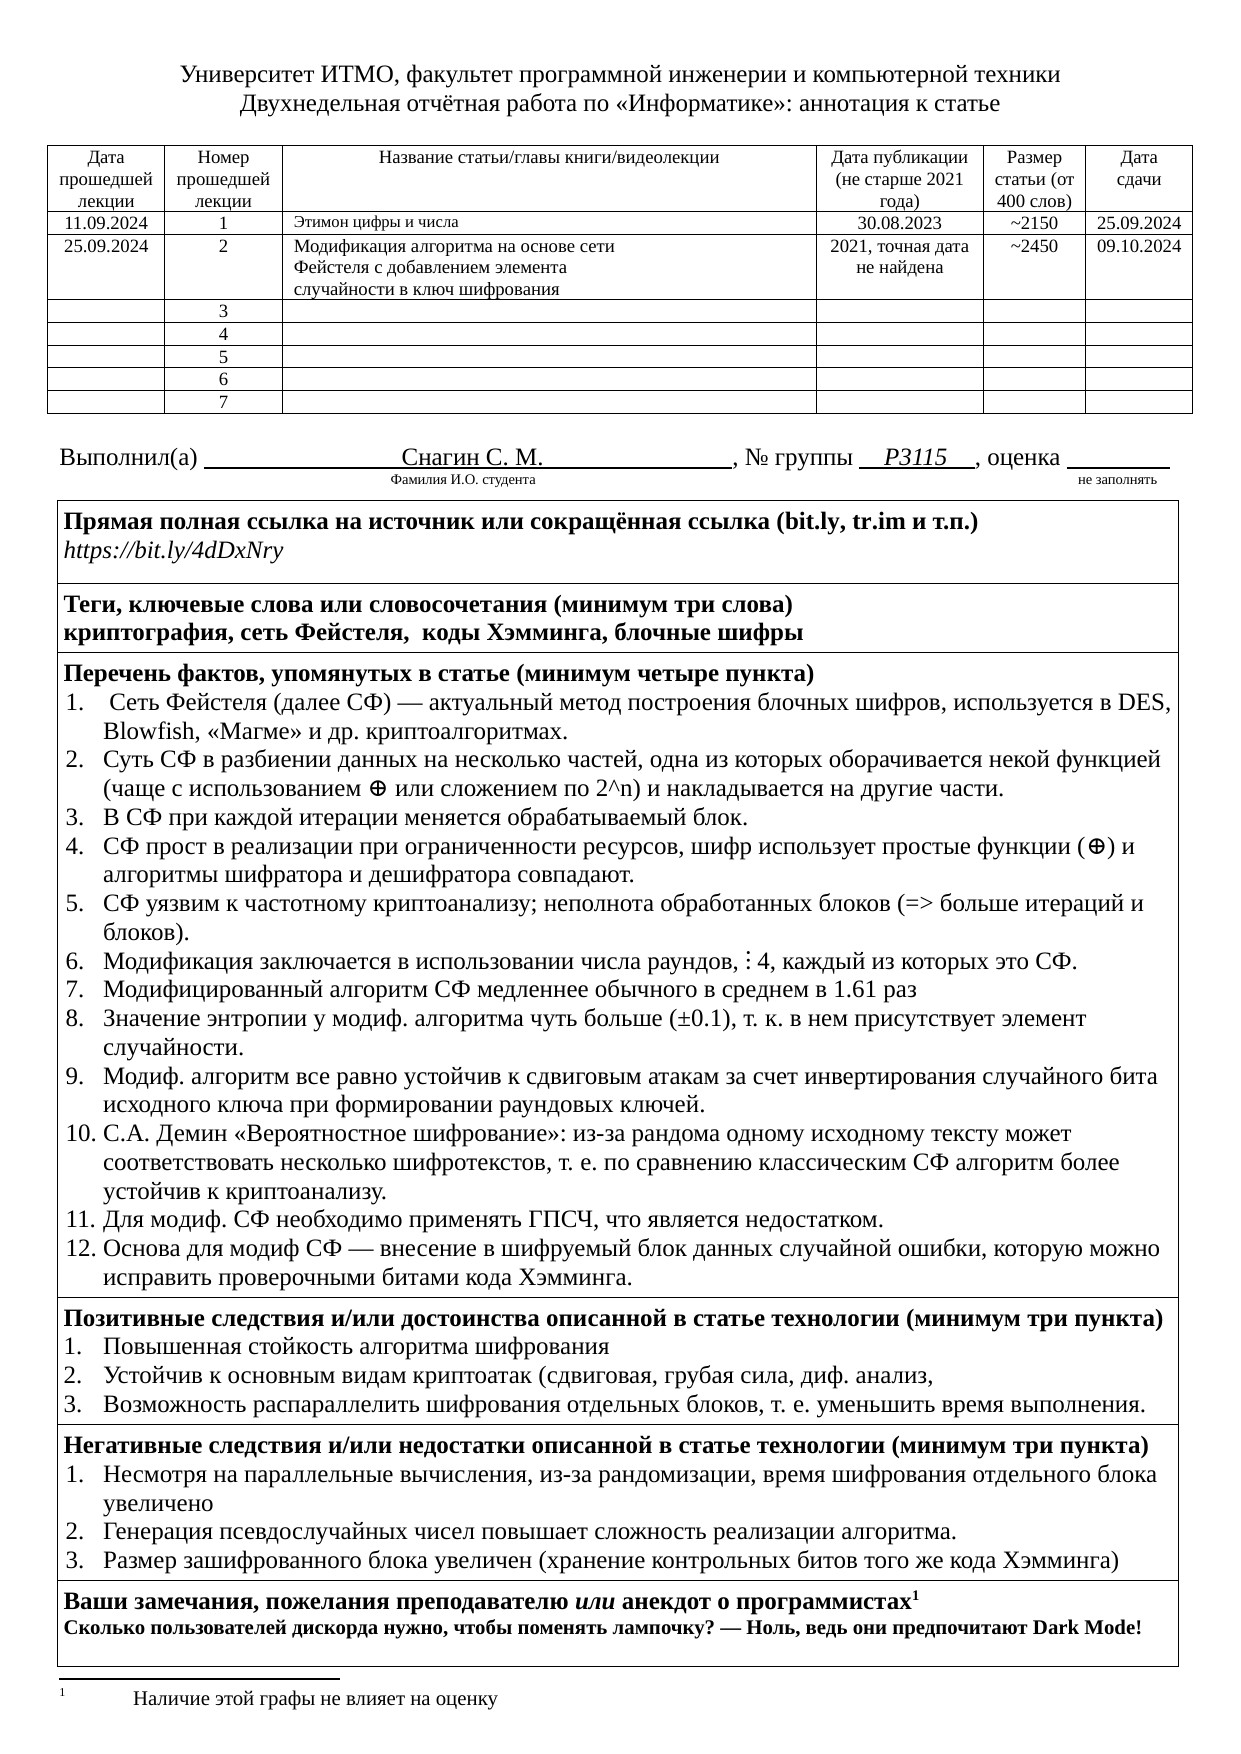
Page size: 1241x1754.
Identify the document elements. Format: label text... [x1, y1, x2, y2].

table_cell [283, 346, 816, 367]
table_cell [283, 323, 816, 344]
table_cell 25.09.2024 [1086, 212, 1192, 234]
table_cell [984, 346, 1085, 367]
table_cell [283, 300, 816, 322]
table_header Дата сдачи [1086, 146, 1192, 211]
table_header Прямая полная ссылка на источник или сокращённая ссылка (bit.ly, tr.im и т.п.) https://bit.ly/4dDxNry [58, 501, 1178, 582]
table_cell [984, 368, 1085, 390]
table_cell 7 [165, 391, 282, 412]
table_cell [48, 391, 164, 412]
table_cell Перечень фактов, упомянутых в статье (минимум четыре пункта) Сеть Фейстеля (далее СФ) — актуальный метод построения блочных шифров, используется в DES, Blowfish, «Магме» и др. криптоалгоритмах. Суть СФ в разбиении данных на несколько частей, одна из которых оборачивается некой функцией (чаще с использованием ⊕ или сложением по 2^n) и накладывается на другие части. В СФ при каждой итерации меняется обрабатываемый блок. СФ прост в реализации при ограниченности ресурсов, шифр использует простые функции (⊕) и алгоритмы шифратора и дешифратора совпадают. СФ уязвим к частотному криптоанализу; неполнота обработанных блоков (=> больше итераций и блоков). Модификация заключается в использовании числа раундов, ⫶ 4, каждый из которых это СФ. Модифицированный алгоритм СФ медленнее обычного в среднем в 1.61 раз Значение энтропии у модиф. алгоритма чуть больше (±0.1), т. к. в нем присутствует элемент случайности. Модиф. алгоритм все равно устойчив к сдвиговым атакам за счет инвертирования случайного бита исходного ключа при формировании раундовых ключей. С.А. Демин «Вероятностное шифрование»: из-за рандома одному исходному тексту может соответствовать несколько шифротекстов, т. е. по сравнению классическим СФ алгоритм более устойчив к криптоанализу. Для модиф. СФ необходимо применять ГПСЧ, что является недостатком. Основа для модиф СФ — внесение в шифруемый блок данных случайной ошибки, которую можно исправить проверочными битами кода Хэмминга. [58, 653, 1178, 1296]
table_cell ~2450 [984, 235, 1085, 299]
table_header Размер статьи (от 400 слов) [984, 146, 1085, 211]
table_cell 5 [165, 346, 282, 367]
table_header Название статьи/главы книги/видеолекции [283, 146, 816, 211]
table_cell [1086, 300, 1192, 322]
table_cell [817, 300, 983, 322]
table_cell 2 [165, 235, 282, 299]
table_header Дата публикации (не старше 2021 года) [817, 146, 983, 211]
table_cell [817, 391, 983, 412]
table_header Номер прошедшей лекции [165, 146, 282, 211]
table_cell 3 [165, 300, 282, 322]
table_cell [984, 300, 1085, 322]
table_cell 25.09.2024 [48, 235, 164, 299]
table_cell 09.10.2024 [1086, 235, 1192, 299]
table_cell 30.08.2023 [817, 212, 983, 234]
table_cell 6 [165, 368, 282, 390]
table_cell 1 [165, 212, 282, 234]
table_cell 11.09.2024 [48, 212, 164, 234]
table_cell Теги, ключевые слова или словосочетания (минимум три слова) криптография, сеть Фейстеля, коды Хэмминга, блочные шифры [58, 584, 1178, 652]
table_cell [817, 368, 983, 390]
table_cell [48, 346, 164, 367]
table_cell [984, 391, 1085, 412]
table_cell [48, 368, 164, 390]
table_cell Ваши замечания, пожелания преподавателю или анекдот о программистах Сколько пользователей дискорда нужно, чтобы поменять лампочку? — Ноль, ведь они предпочитают Dark Mode! [58, 1581, 1178, 1666]
table_cell [283, 368, 816, 390]
text Выполнил(а) Снагин С. М. , № группы Р3115 , оценка [59, 442, 1181, 471]
table_cell [817, 346, 983, 367]
text Двухнедельная отчётная работа по «Информатике»: аннотация к статье [59, 88, 1181, 117]
table_header Дата прошедшей лекции [48, 146, 164, 211]
table_cell 4 [165, 323, 282, 344]
table_cell [48, 300, 164, 322]
table_cell [1086, 323, 1192, 344]
table_cell 2021, точная дата не найдена [817, 235, 983, 299]
table_cell [1086, 391, 1192, 412]
text Университет ИТМО, факультет программной инженерии и компьютерной техники [59, 59, 1181, 88]
text Фамилия И.О. студента не заполнять [59, 471, 1181, 500]
table_cell [984, 323, 1085, 344]
table_cell Позитивные следствия и/или достоинства описанной в статье технологии (минимум три пункта) Повышенная стойкость алгоритма шифрования Устойчив к основным видам криптоатак (сдвиговая, грубая сила, диф. анализ, Возможность распараллелить шифрования отдельных блоков, т. е. уменьшить время выполнения. [58, 1298, 1178, 1423]
table_cell [1086, 368, 1192, 390]
table_cell [817, 323, 983, 344]
table_cell [283, 391, 816, 412]
table_cell Этимон цифры и числа [283, 212, 816, 234]
table_cell [1086, 346, 1192, 367]
table_cell [48, 323, 164, 344]
table_cell ~2150 [984, 212, 1085, 234]
table_cell Модификация алгоритма на основе сети Фейстеля с добавлением элемента случайности в ключ шифрования [283, 235, 816, 299]
table_cell Негативные следствия и/или недостатки описанной в статье технологии (минимум три пункта) Несмотря на параллельные вычисления, из-за рандомизации, время шифрования отдельного блока увеличено Генерация псевдослучайных чисел повышает сложность реализации алгоритма. Размер зашифрованного блока увеличен (хранение контрольных битов того же кода Хэмминга) [58, 1425, 1178, 1580]
